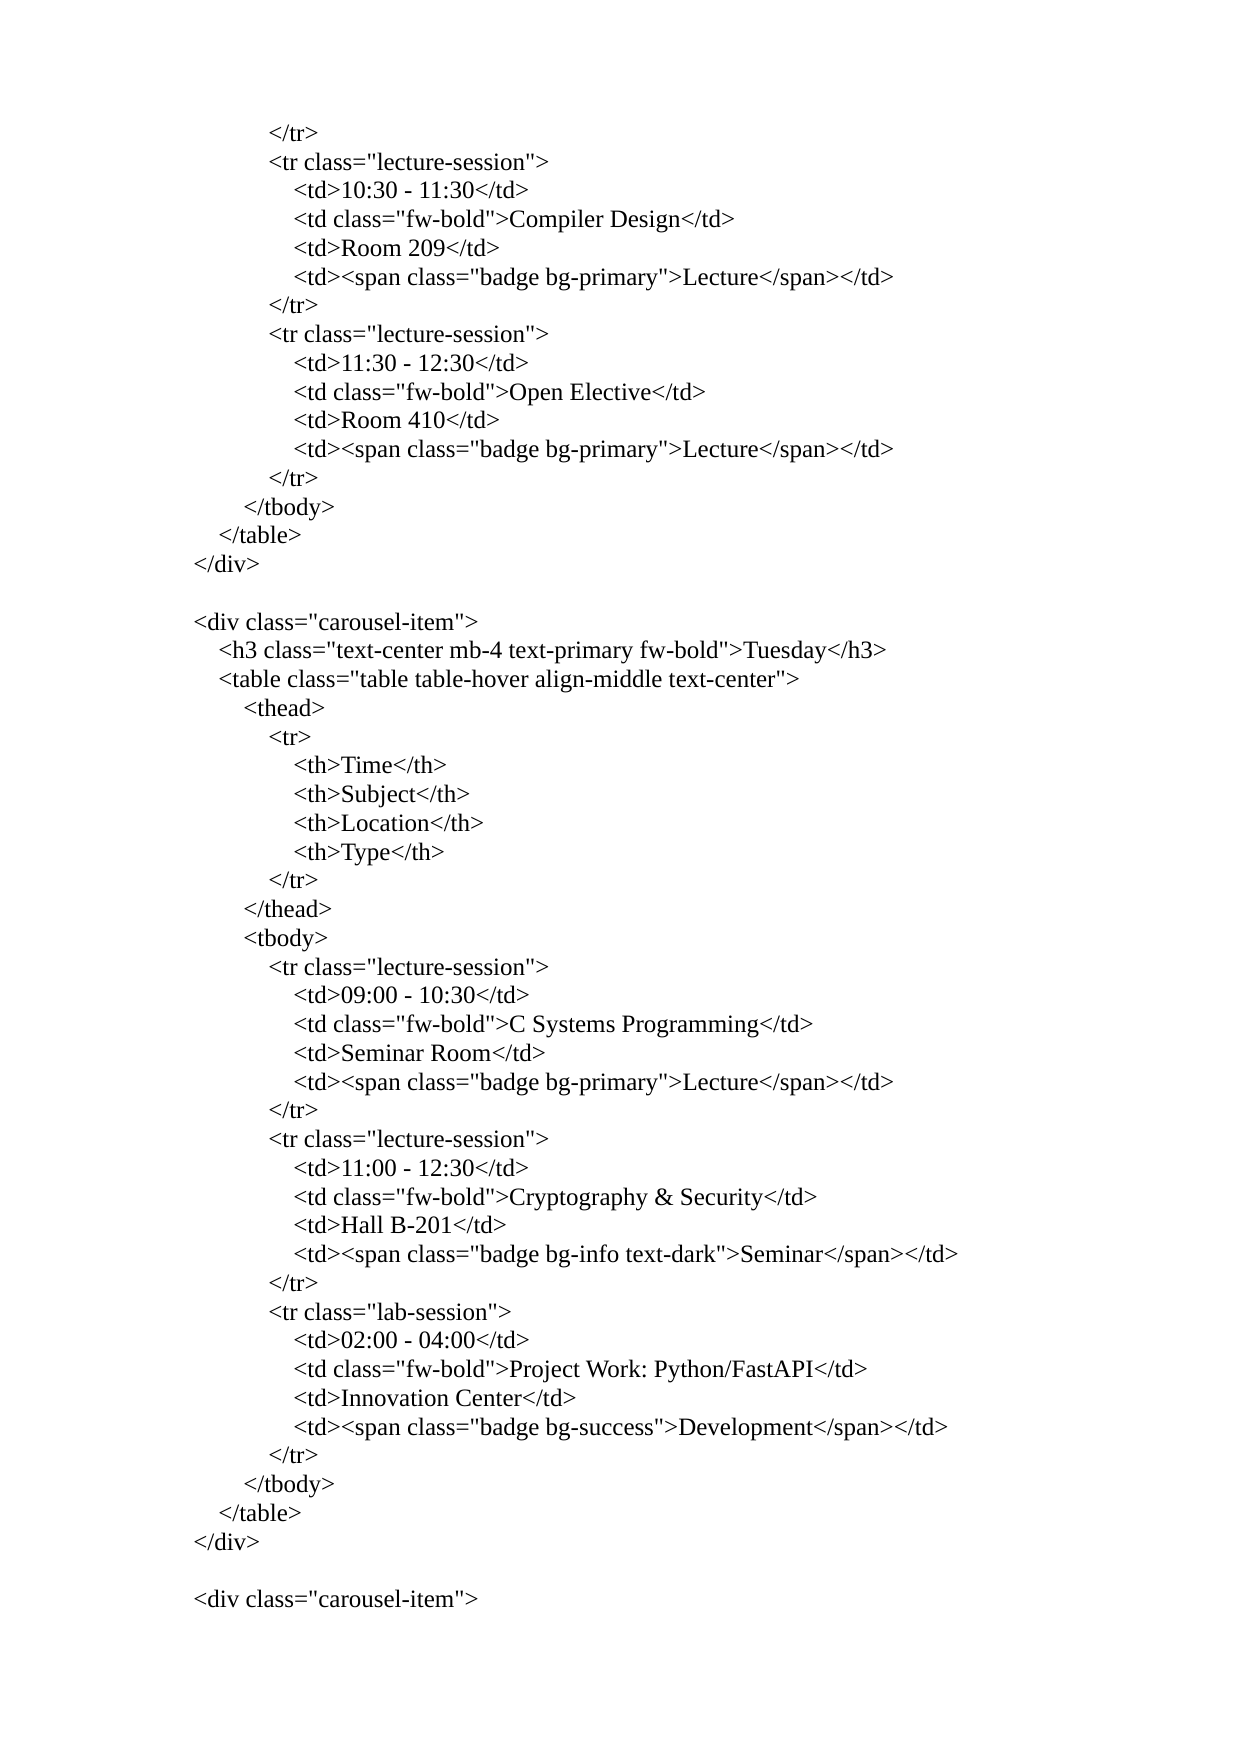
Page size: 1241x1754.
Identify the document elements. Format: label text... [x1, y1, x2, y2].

text <th>Time</th> [118, 751, 1122, 779]
text <tr> [118, 722, 1122, 751]
text <th>Location</th> [118, 808, 1122, 837]
text </tbody> [118, 492, 1122, 521]
text <td>Room 209</td> [118, 233, 1122, 262]
text </tr> [118, 463, 1122, 492]
text </tr> [118, 1441, 1122, 1469]
text <td class="fw-bold">Compiler Design</td> [118, 204, 1122, 233]
text </div> [118, 1527, 1122, 1556]
text <tr class="lecture-session"> [118, 147, 1122, 176]
text <td>09:00 - 10:30</td> [118, 981, 1122, 1009]
text <td><span class="badge bg-primary">Lecture</span></td> [118, 1067, 1122, 1096]
text <td>Room 410</td> [118, 406, 1122, 434]
text <th>Type</th> [118, 837, 1122, 866]
text <td class="fw-bold">Project Work: Python/FastAPI</td> [118, 1354, 1122, 1383]
text <td>Hall B-201</td> [118, 1211, 1122, 1239]
text </tbody> [118, 1469, 1122, 1498]
text <th>Subject</th> [118, 779, 1122, 808]
text <tr class="lecture-session"> [118, 952, 1122, 981]
text <tr class="lecture-session"> [118, 1124, 1122, 1153]
text <tr class="lecture-session"> [118, 319, 1122, 348]
text <tr class="lab-session"> [118, 1297, 1122, 1326]
text <td><span class="badge bg-success">Development</span></td> [118, 1412, 1122, 1441]
text <td class="fw-bold">Cryptography & Security</td> [118, 1182, 1122, 1211]
text <table class="table table-hover align-middle text-center"> [118, 664, 1122, 693]
text <td><span class="badge bg-info text-dark">Seminar</span></td> [118, 1239, 1122, 1268]
text <td><span class="badge bg-primary">Lecture</span></td> [118, 262, 1122, 291]
text </table> [118, 1498, 1122, 1527]
text <div class="carousel-item"> [118, 607, 1122, 636]
text <td>Seminar Room</td> [118, 1038, 1122, 1067]
text <div class="carousel-item"> [118, 1584, 1122, 1613]
text </tr> [118, 291, 1122, 319]
text </thead> [118, 894, 1122, 923]
text <td class="fw-bold">Open Elective</td> [118, 377, 1122, 406]
text <td>Innovation Center</td> [118, 1383, 1122, 1412]
text <thead> [118, 693, 1122, 722]
text </tr> [118, 1268, 1122, 1297]
text <h3 class="text-center mb-4 text-primary fw-bold">Tuesday</h3> [118, 636, 1122, 664]
text <td><span class="badge bg-primary">Lecture</span></td> [118, 434, 1122, 463]
text </tr> [118, 118, 1122, 147]
text <tbody> [118, 923, 1122, 952]
text </div> [118, 549, 1122, 578]
text </tr> [118, 1096, 1122, 1124]
text <td>11:30 - 12:30</td> [118, 348, 1122, 377]
text <td class="fw-bold">C Systems Programming</td> [118, 1009, 1122, 1038]
text </table> [118, 521, 1122, 549]
text <td>10:30 - 11:30</td> [118, 176, 1122, 204]
text </tr> [118, 866, 1122, 894]
text <td>02:00 - 04:00</td> [118, 1326, 1122, 1354]
text <td>11:00 - 12:30</td> [118, 1153, 1122, 1182]
